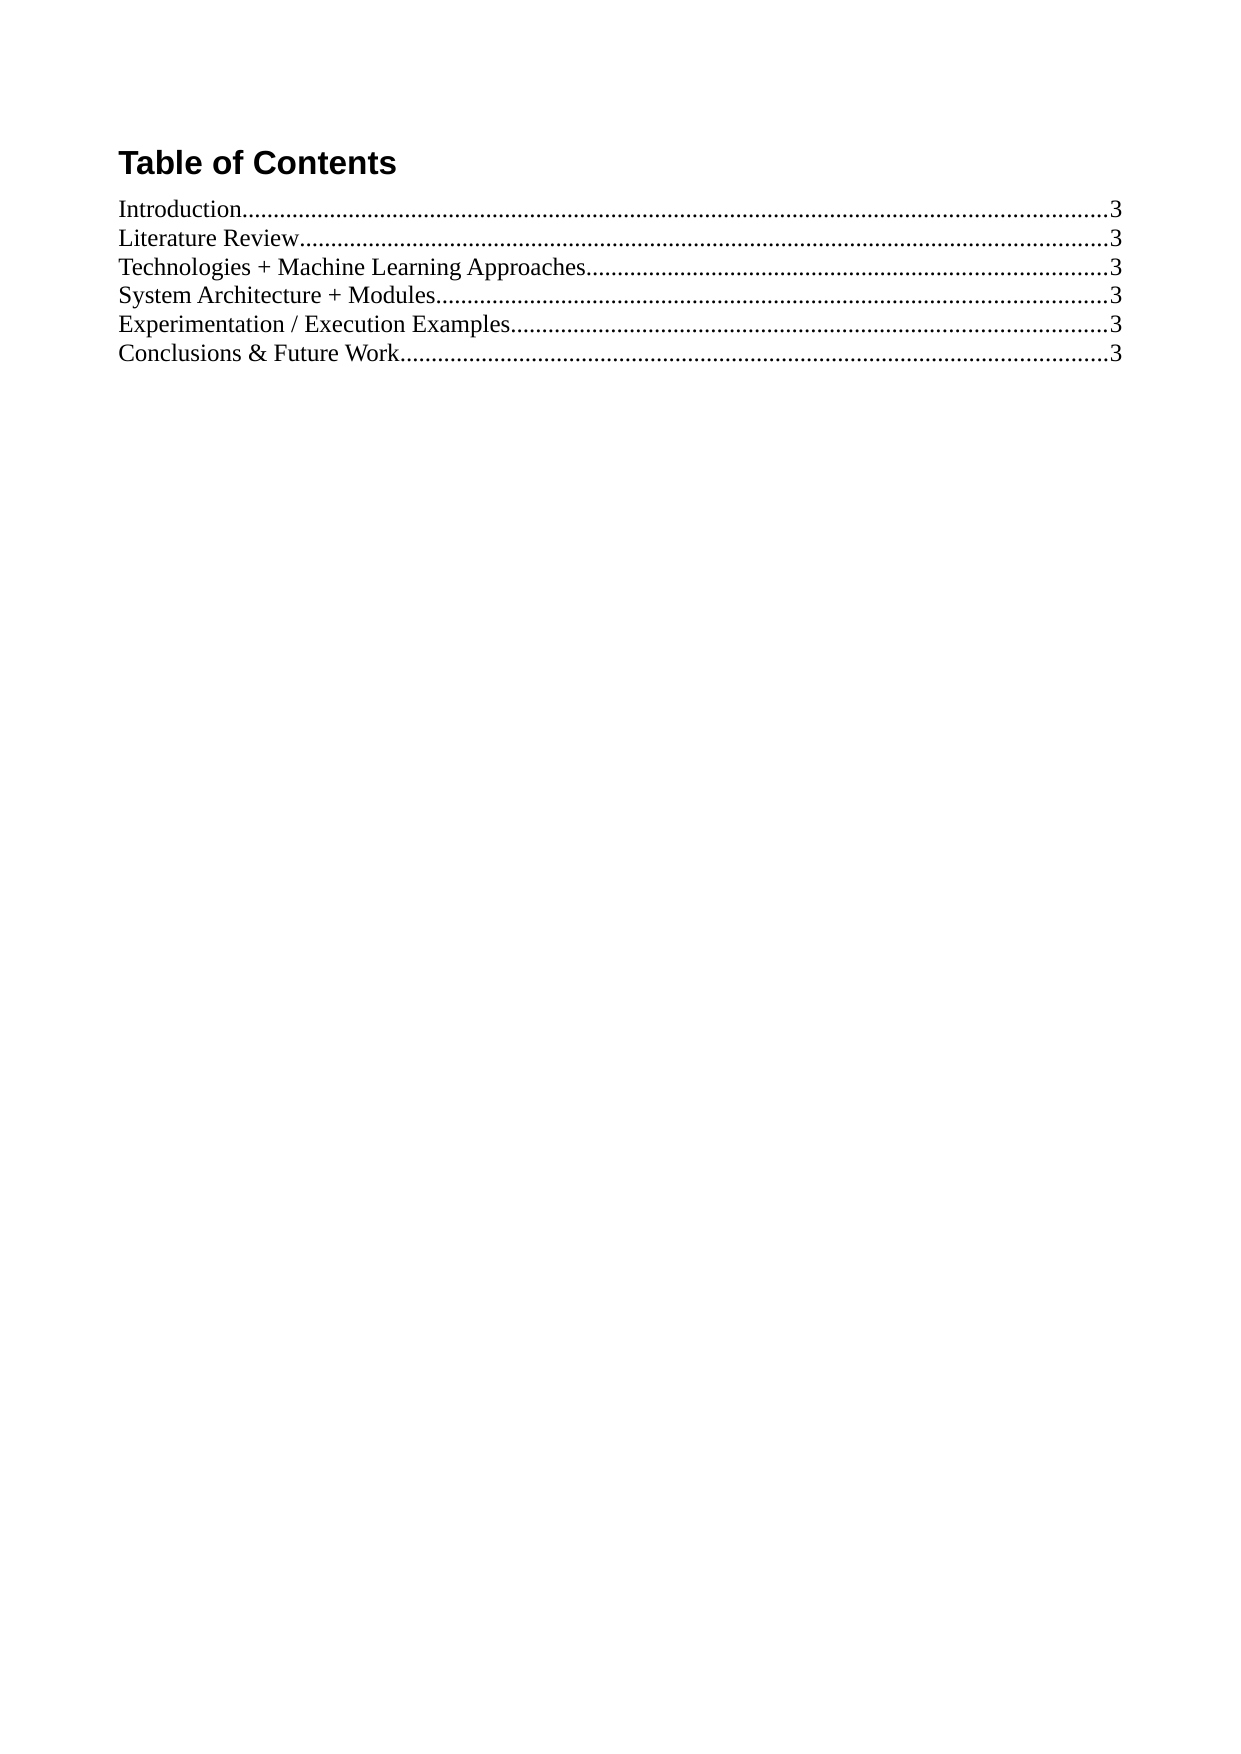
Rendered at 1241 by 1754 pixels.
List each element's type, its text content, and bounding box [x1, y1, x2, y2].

text System Architecture + Modules 3 [118, 280, 1122, 309]
text Experimentation / Execution Examples 3 [118, 309, 1122, 338]
text Literature Review 3 [118, 223, 1122, 252]
text Technologies + Machine Learning Approaches 3 [118, 252, 1122, 280]
text Introduction 3 [118, 194, 1122, 223]
text Conclusions & Future Work 3 [118, 338, 1122, 367]
subtitle Table of Contents [118, 143, 1122, 182]
